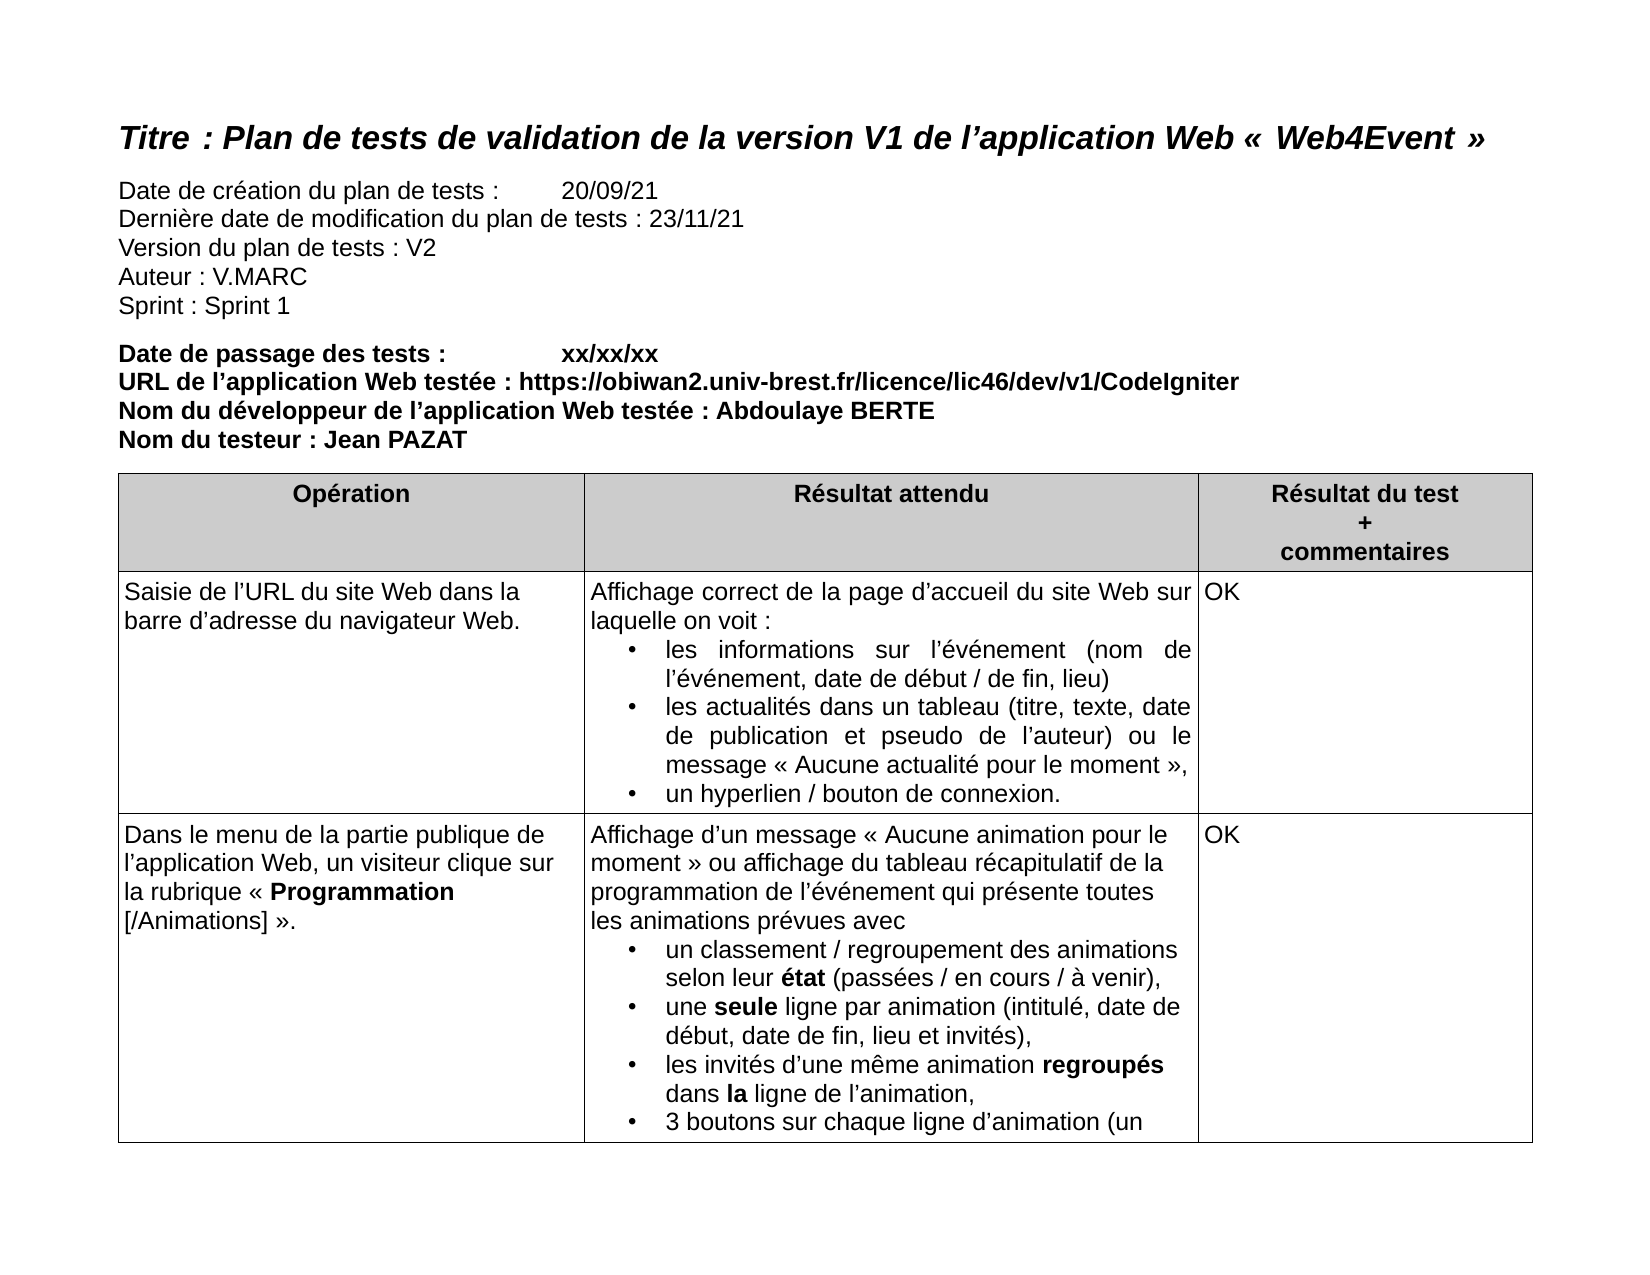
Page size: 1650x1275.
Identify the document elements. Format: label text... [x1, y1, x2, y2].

table_header Opération [119, 474, 584, 571]
table_cell Affichage correct de la page d’accueil du site Web sur laquelle on voit : les informations sur l’événement (nom de l’événement, date de début / de fin, lieu) les actualités dans un tableau (titre, texte, date de publication et pseudo de l’auteur) ou le message « Aucune actualité pour le moment », un hyperlien / bouton de connexion. [585, 572, 1198, 813]
text Nom du testeur : Jean PAZAT [118, 425, 1532, 454]
text Version du plan de tests : V2 [118, 233, 1532, 262]
text Auteur : V.MARC [118, 262, 1532, 291]
text Nom du développeur de l’application Web testée : Abdoulaye BERTE [118, 396, 1532, 425]
table_cell Dans le menu de la partie publique de l’application Web, un visiteur clique sur la rubrique « Programmation [/Animations] ». [119, 814, 584, 1142]
text Titre : Plan de tests de validation de la version V1 de l’application Web « Web4Event » [118, 118, 1532, 157]
table_cell Affichage d’un message « Aucune animation pour le moment » ou affichage du tableau récapitulatif de la programmation de l’événement qui présente toutes les animations prévues avec un classement / regroupement des animations selon leur état (passées / en cours / à venir), une seule ligne par animation (intitulé, date de début, date de fin, lieu et invités), les invités d’une même animation regroupés dans la ligne de l’animation, 3 boutons sur chaque ligne d’animation (un bouton pour le détail de l’animation, un bouton pour la visualisation des invités et un bouton pour le détail du lieu de l’animation et des services associés), un message « aucun invité pour le moment » [/ « aucun lieu pour le moment »] le cas échéant. [585, 814, 1198, 1142]
table_header Résultat attendu [585, 474, 1198, 571]
table_header Résultat du test + commentaires [1199, 474, 1532, 571]
text Date de création du plan de tests : 20/09/21 [118, 176, 1532, 204]
table_cell OK [1199, 572, 1532, 813]
text Date de passage des tests : xx/xx/xx [118, 339, 1532, 367]
text Dernière date de modification du plan de tests : 23/11/21 [118, 204, 1532, 233]
text URL de l’application Web testée : https://obiwan2.univ-brest.fr/licence/lic46/dev/v1/CodeIgniter [118, 367, 1532, 396]
table_cell OK [1199, 814, 1532, 1142]
table_cell Saisie de l’URL du site Web dans la barre d’adresse du navigateur Web. [119, 572, 584, 813]
text Sprint : Sprint 1 [118, 291, 1532, 319]
